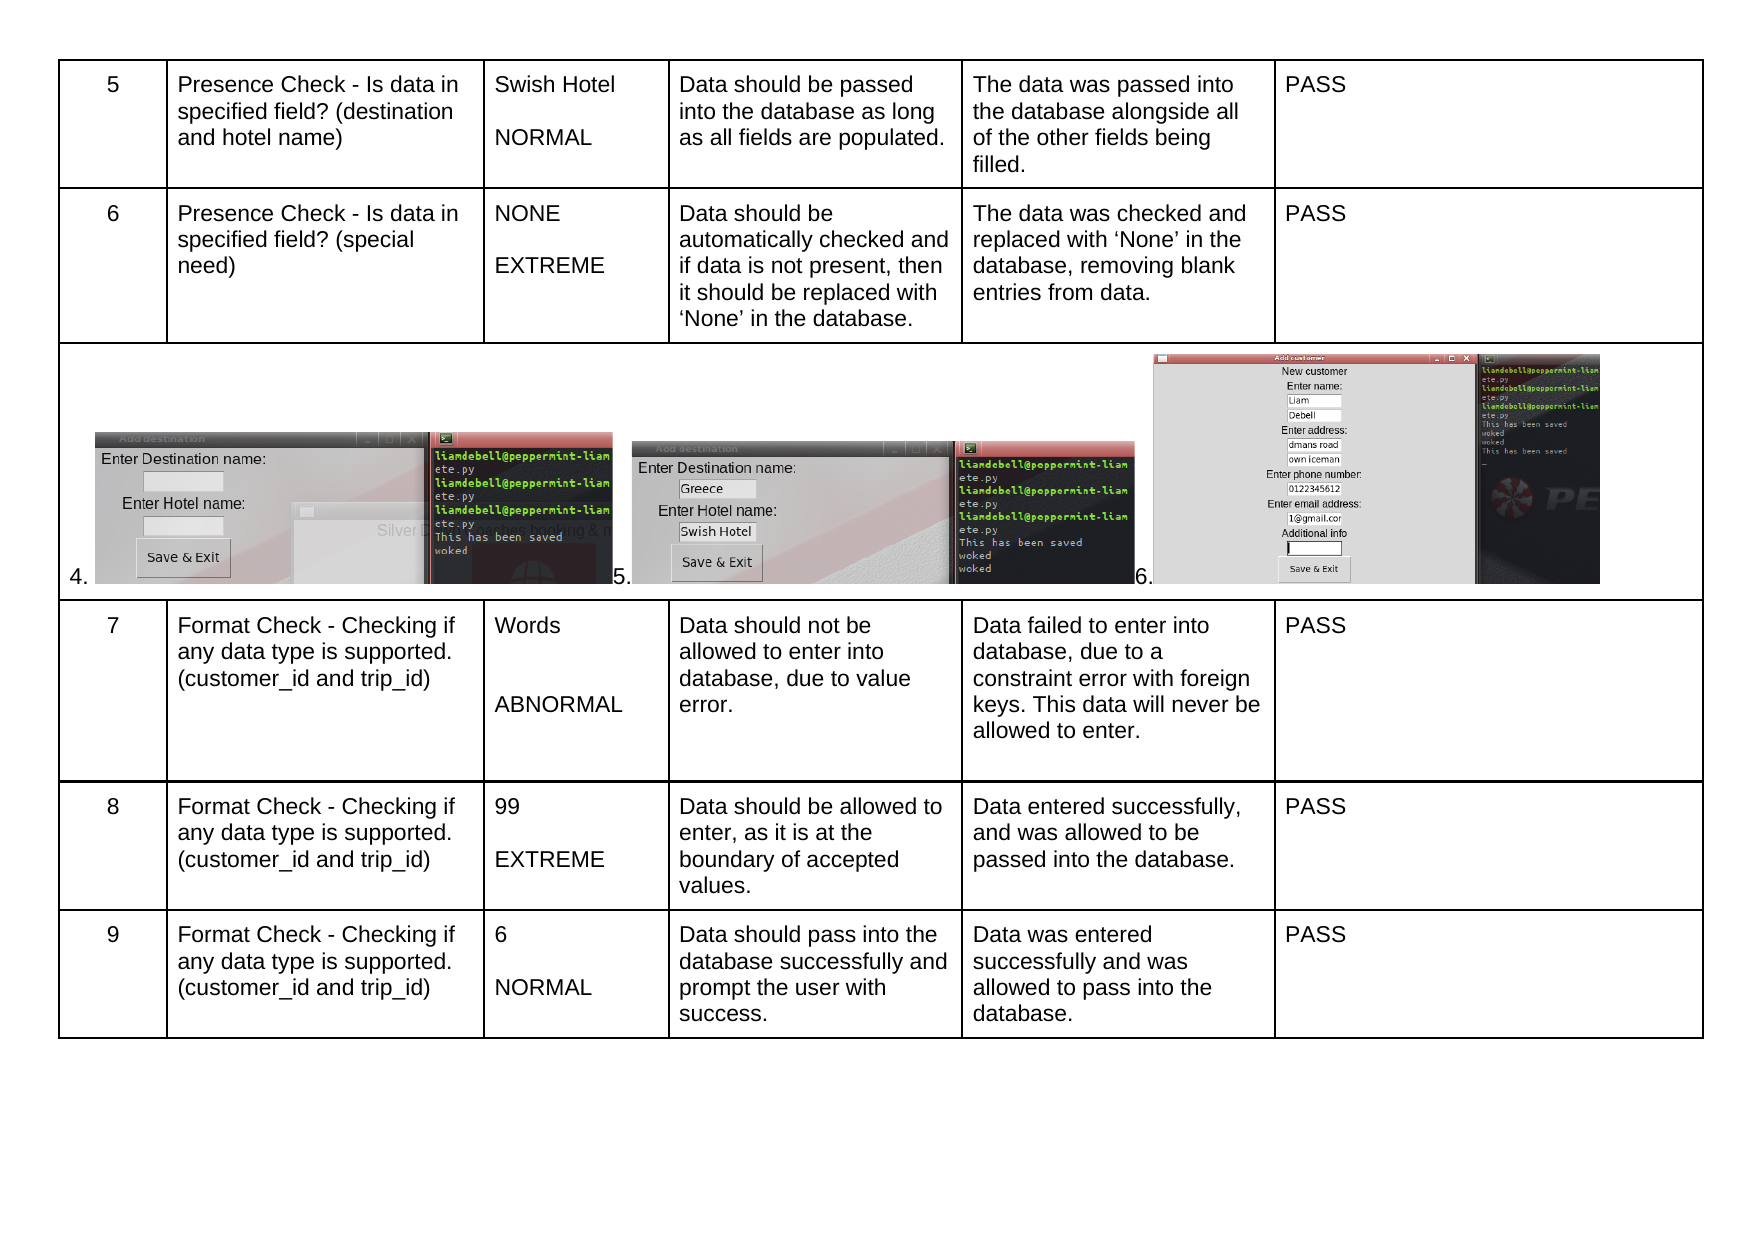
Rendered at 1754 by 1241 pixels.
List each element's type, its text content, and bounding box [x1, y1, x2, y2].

table_cell 99 EXTREME [485, 783, 668, 909]
table_cell PASS [1276, 783, 1702, 909]
table_cell The data was checked and replaced with ‘None’ in the database, removing blank entries from data. [963, 189, 1274, 342]
table_cell Swish Hotel NORMAL [485, 61, 668, 187]
table_cell 6 [60, 189, 166, 342]
table_cell The data was passed into the database alongside all of the other fields being filled. [963, 61, 1274, 187]
table_cell 7 [60, 601, 166, 780]
table_cell 6 NORMAL [485, 911, 668, 1037]
table_cell Format Check - Checking if any data type is supported. (customer_id and trip_id) [168, 601, 483, 780]
table_cell 9 [60, 911, 166, 1037]
picture [631, 441, 1135, 584]
table_cell 5 [60, 61, 166, 187]
table_cell Data should be automatically checked and if data is not present, then it should be replaced with ‘None’ in the database. [670, 189, 961, 342]
table_cell Data was entered successfully and was allowed to pass into the database. [963, 911, 1274, 1037]
table_cell PASS [1276, 189, 1702, 342]
table_cell PASS [1276, 61, 1702, 187]
table_cell Presence Check - Is data in specified field? (special need) [168, 189, 483, 342]
table_cell Data entered successfully, and was allowed to be passed into the database. [963, 783, 1274, 909]
table_cell NONE EXTREME [485, 189, 668, 342]
table_cell Data failed to enter into database, due to a constraint error with foreign keys. This data will never be allowed to enter. [963, 601, 1274, 780]
table_cell Format Check - Checking if any data type is supported. (customer_id and trip_id) [168, 783, 483, 909]
table_cell 8 [60, 783, 166, 909]
table_cell Data should be allowed to enter, as it is at the boundary of accepted values. [670, 783, 961, 909]
table_cell PASS [1276, 601, 1702, 780]
table_cell Data should not be allowed to enter into database, due to value error. [670, 601, 961, 780]
picture [1153, 354, 1600, 584]
table_cell Presence Check - Is data in specified field? (destination and hotel name) [168, 61, 483, 187]
table_cell Words ABNORMAL [485, 601, 668, 780]
table_cell 4. 5.6. [60, 344, 1702, 599]
table_cell PASS [1276, 911, 1702, 1037]
table_cell Data should pass into the database successfully and prompt the user with success. [670, 911, 961, 1037]
table_cell Data should be passed into the database as long as all fields are populated. [670, 61, 961, 187]
table_cell Format Check - Checking if any data type is supported. (customer_id and trip_id) [168, 911, 483, 1037]
picture [95, 432, 613, 584]
